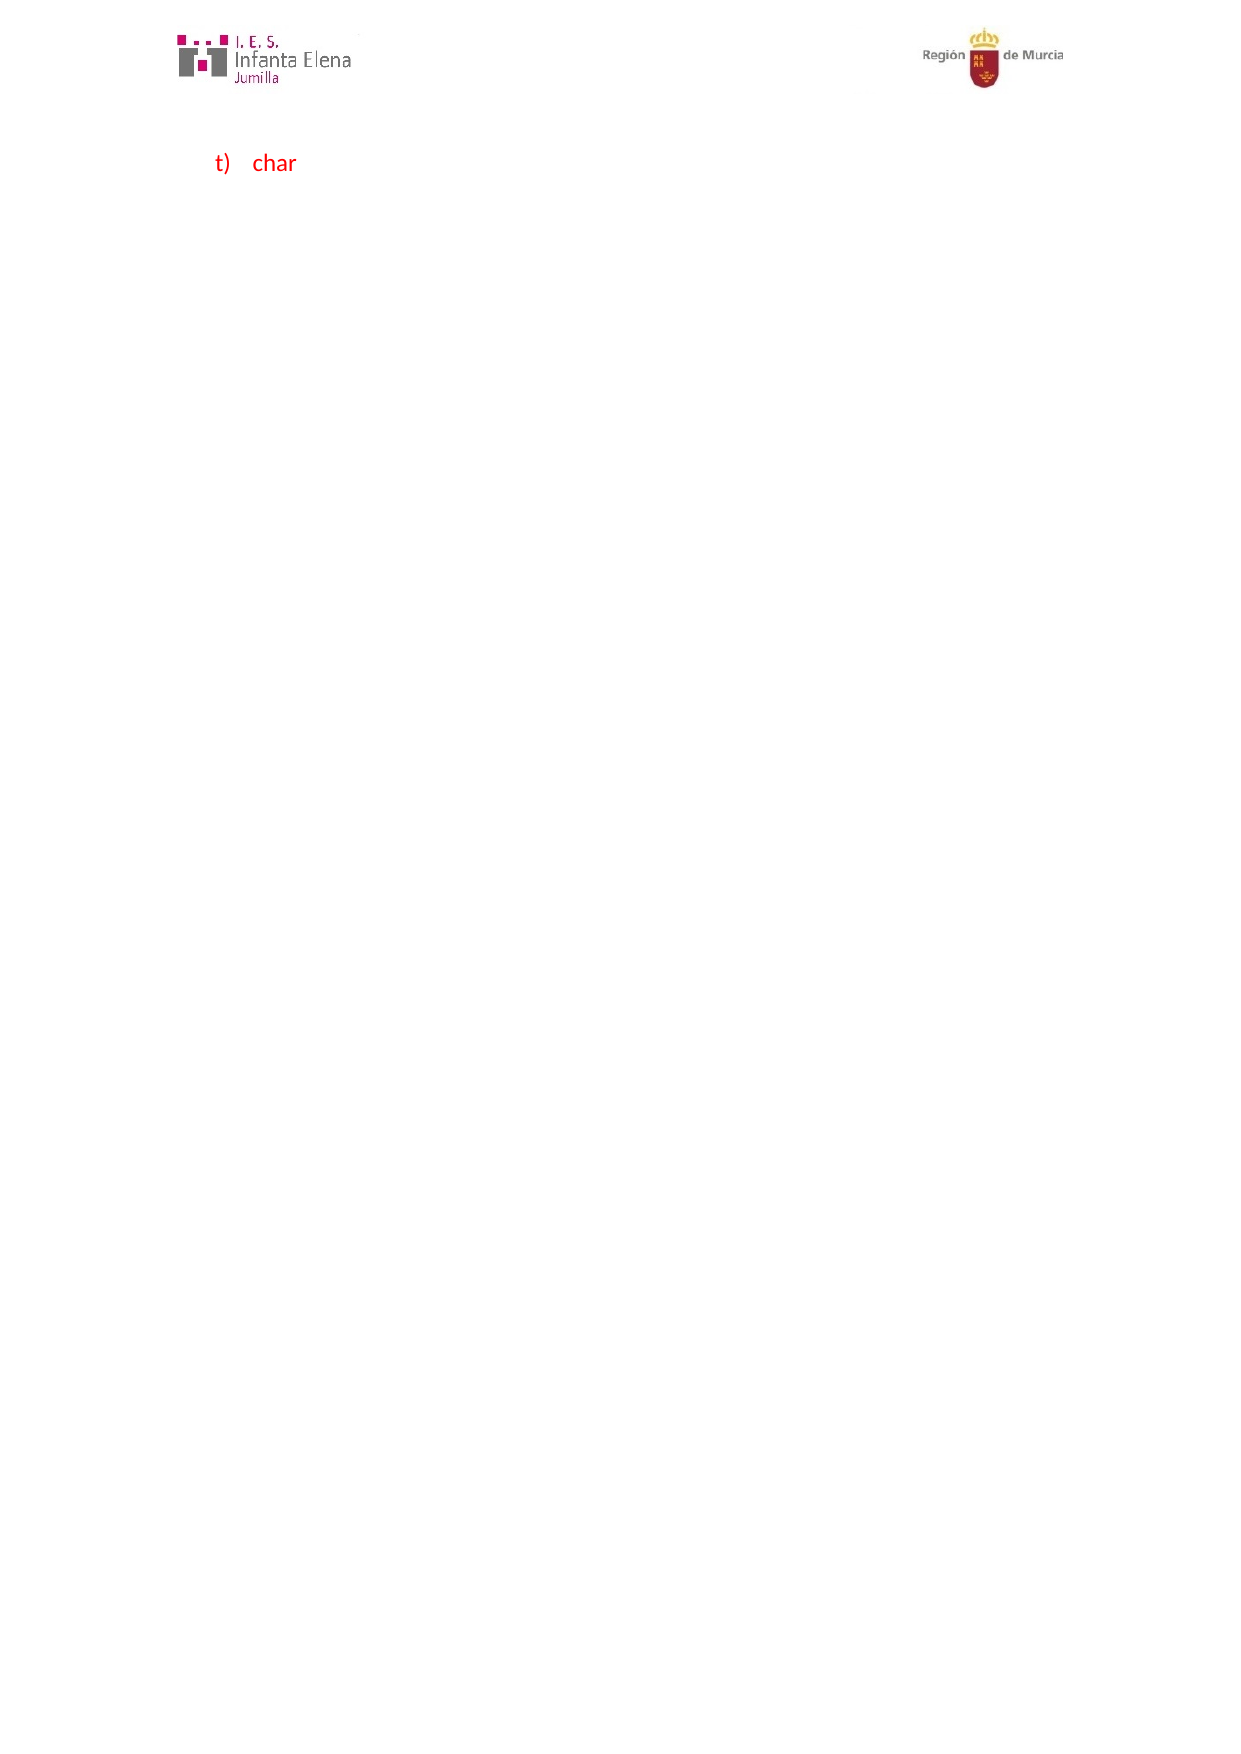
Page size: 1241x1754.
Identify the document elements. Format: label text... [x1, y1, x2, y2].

picture [177, 25, 1063, 94]
list char [215, 148, 1063, 178]
